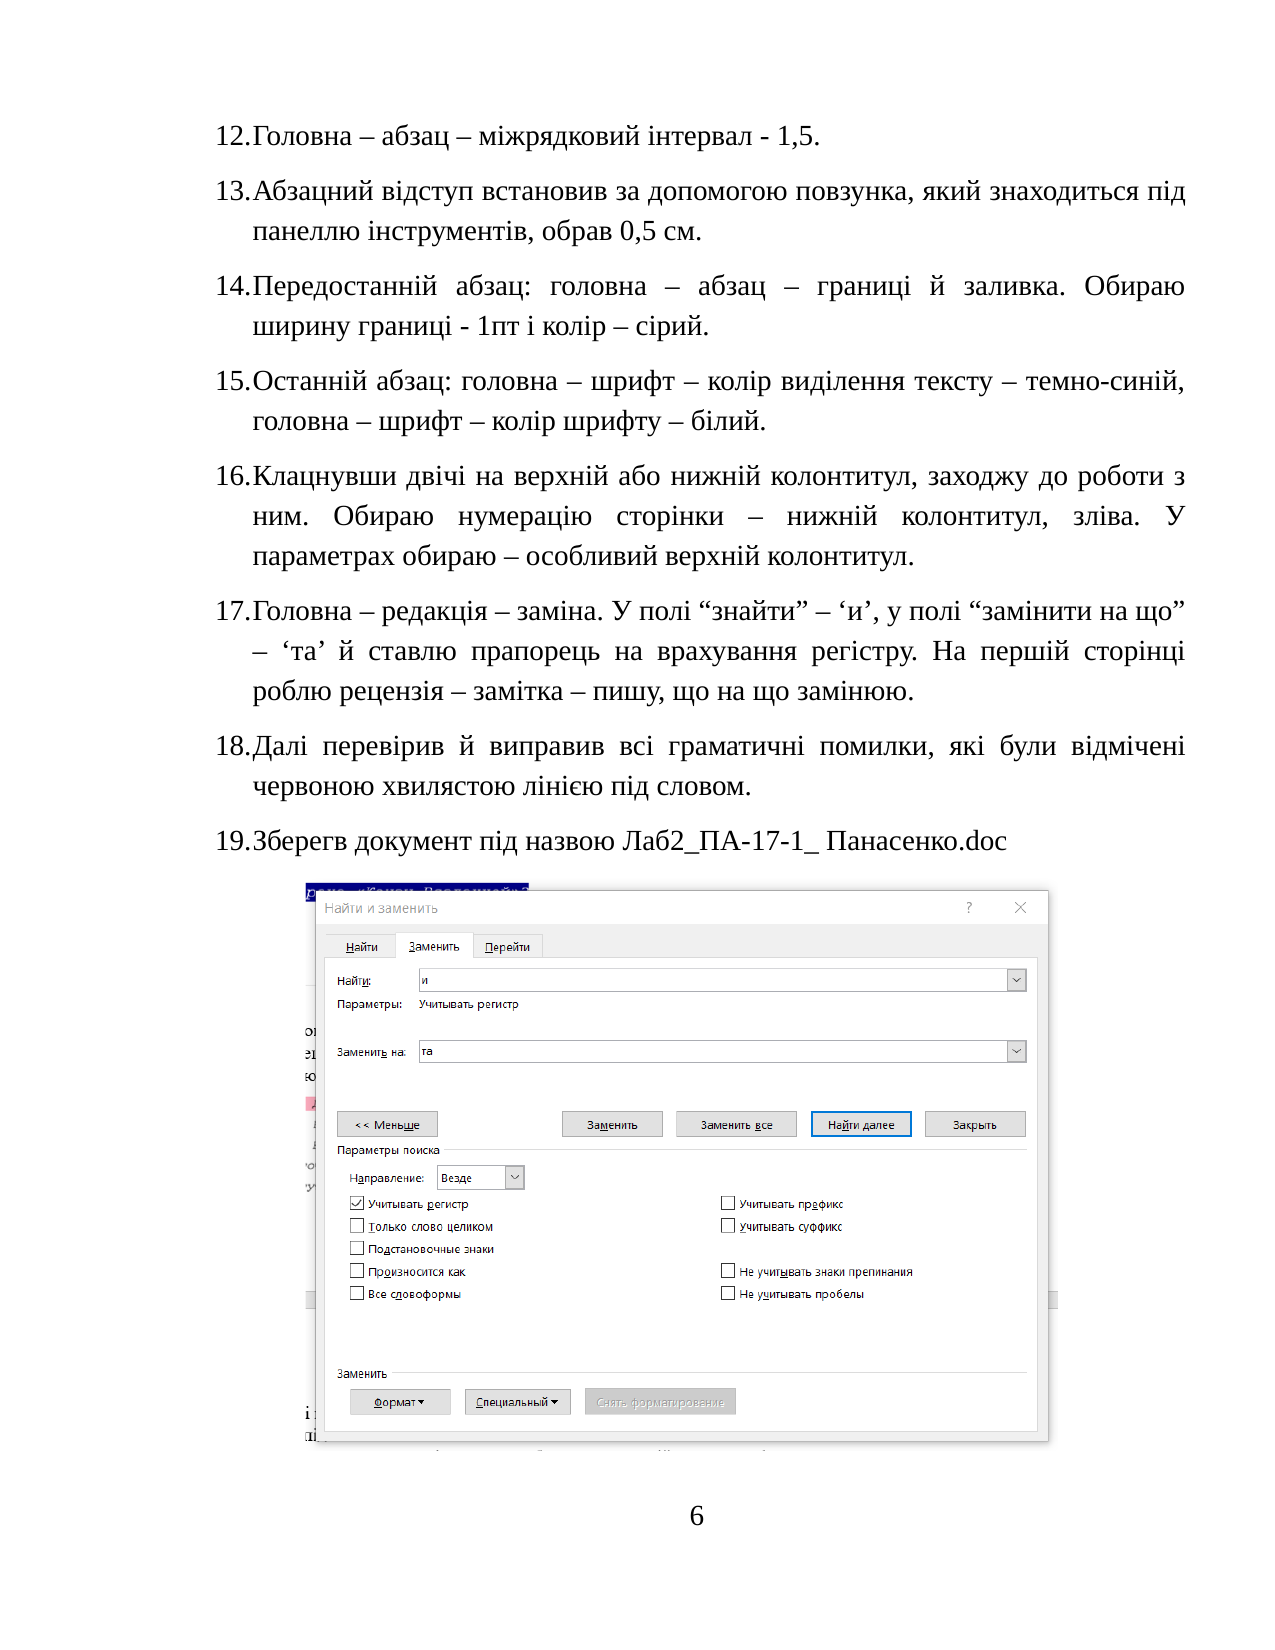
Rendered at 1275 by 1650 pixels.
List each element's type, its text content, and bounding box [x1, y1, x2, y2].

list Абзацний відступ встановив за допомогою повзунка, який знаходиться під панеллю інструментів, обрав 0,5 см. [215, 173, 1186, 247]
list Останній абзац: головна – шрифт – колір виділення тексту – темно-синій, головна – шрифт – колір шрифту – білий. [215, 363, 1186, 437]
list Далі перевірив й виправив всі граматичні помилки, які були відмічені червоною хвилястою лінією під словом. [215, 728, 1186, 802]
list Клацнувши двічі на верхній або нижній колонтитул, заходжу до роботи з ним. Обираю нумерацію сторінки – нижній колонтитул, зліва. У параметрах обираю – особливий верхній колонтитул. [215, 458, 1186, 572]
list Головна – абзац – міжрядковий інтервал - 1,5. [215, 118, 1186, 152]
list Головна – редакція – заміна. У полі “знайти” – ‘и’, у полі “замінити на що” – ‘та’ й ставлю прапорець на врахування регістру. На першій сторінці роблю рецензія – замітка – пишу, що на що замінюю. [215, 593, 1186, 707]
list Зберегв документ під назвою Лаб2_ПА-17-1_ Панасенко.doc [215, 823, 1186, 857]
list Передостанній абзац: головна – абзац – границі й заливка. Обираю ширину границі - 1пт і колір – сірий. [215, 268, 1186, 342]
picture [305, 878, 1058, 1451]
